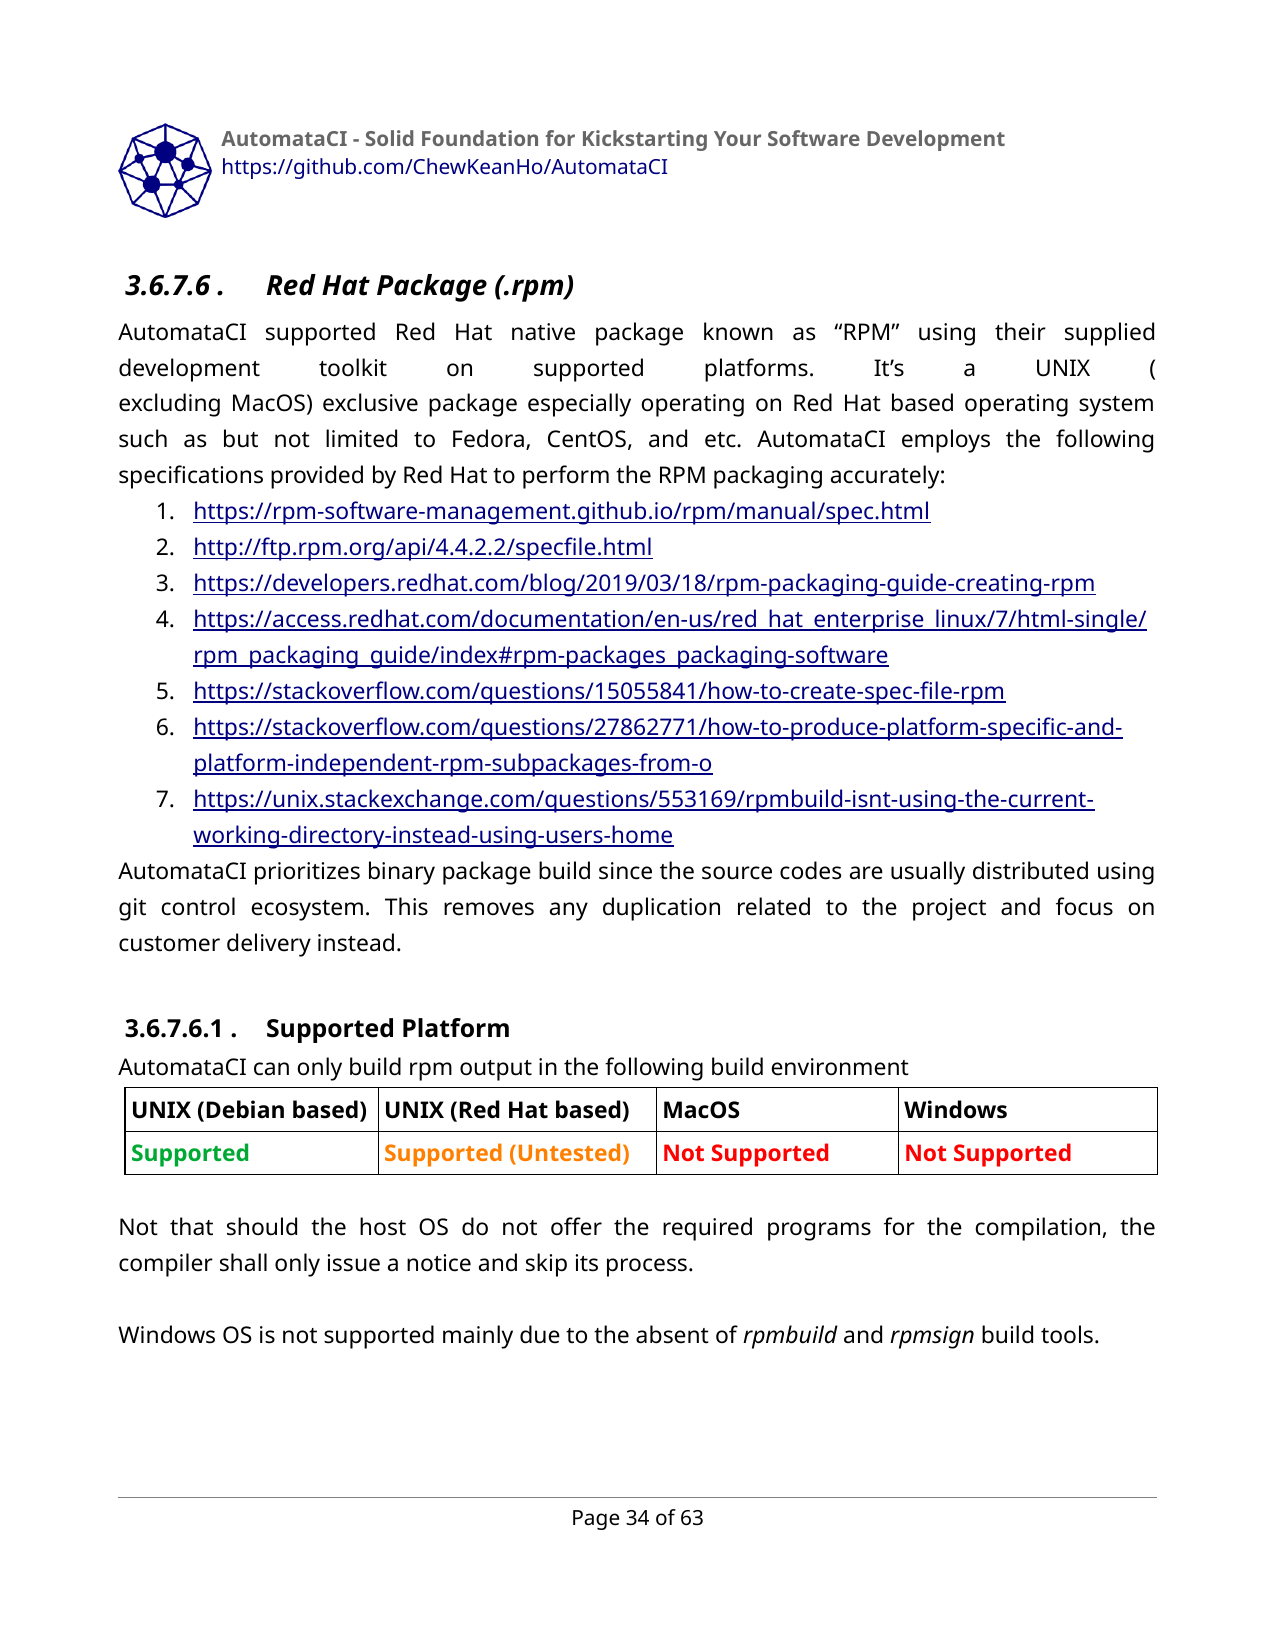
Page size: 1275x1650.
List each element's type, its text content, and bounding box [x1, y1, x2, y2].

list http://ftp.rpm.org/api/4.4.2.2/specfile.html [156, 531, 1157, 562]
text AutomataCI prioritizes binary package build since the source codes are usually distributed using git control ecosystem. This removes any duplication related to the project and focus on customer delivery instead. [118, 854, 1157, 958]
text Windows OS is not supported mainly due to the absent of rpmbuild and rpmsign build tools. [118, 1319, 1157, 1350]
list https://access.redhat.com/documentation/en-us/red_hat_enterprise_linux/7/html-single/rpm_packaging_guide/index#rpm-packages_packaging-software [156, 603, 1157, 670]
table_cell Supported [126, 1132, 378, 1174]
list https://unix.stackexchange.com/questions/553169/rpmbuild-isnt-using-the-current-working-directory-instead-using-users-home [156, 783, 1157, 850]
picture [118, 123, 212, 218]
list https://stackoverflow.com/questions/27862771/how-to-produce-platform-specific-and-platform-independent-rpm-subpackages-from-o [156, 711, 1157, 778]
text AutomataCI supported Red Hat native package known as “RPM” using their supplied development toolkit on supported platforms. It’s a UNIX ( excluding MacOS) exclusive package especially operating on Red Hat based operating system such as but not limited to Fedora, CentOS, and etc. AutomataCI employs the following specifications provided by Red Hat to perform the RPM packaging accurately: [118, 316, 1157, 491]
table_header UNIX (Debian based) [126, 1088, 378, 1131]
subtitle Red Hat Package (.rpm) [118, 265, 1157, 303]
table_cell Supported (Untested) [379, 1132, 656, 1174]
text AutomataCI can only build rpm output in the following build environment [118, 1051, 1157, 1082]
list https://stackoverflow.com/questions/15055841/how-to-create-spec-file-rpm [156, 675, 1157, 706]
list https://rpm-software-management.github.io/rpm/manual/spec.html [156, 495, 1157, 526]
table_cell Not Supported [899, 1132, 1157, 1174]
table_cell Not Supported [657, 1132, 898, 1174]
text Not that should the host OS do not offer the required programs for the compilation, the compiler shall only issue a notice and skip its process. [118, 1211, 1157, 1278]
subtitle Supported Platform [118, 1011, 1157, 1044]
table_header Windows [899, 1088, 1157, 1131]
table_header MacOS [657, 1088, 898, 1131]
list https://developers.redhat.com/blog/2019/03/18/rpm-packaging-guide-creating-rpm [156, 567, 1157, 598]
table_header UNIX (Red Hat based) [379, 1088, 656, 1131]
